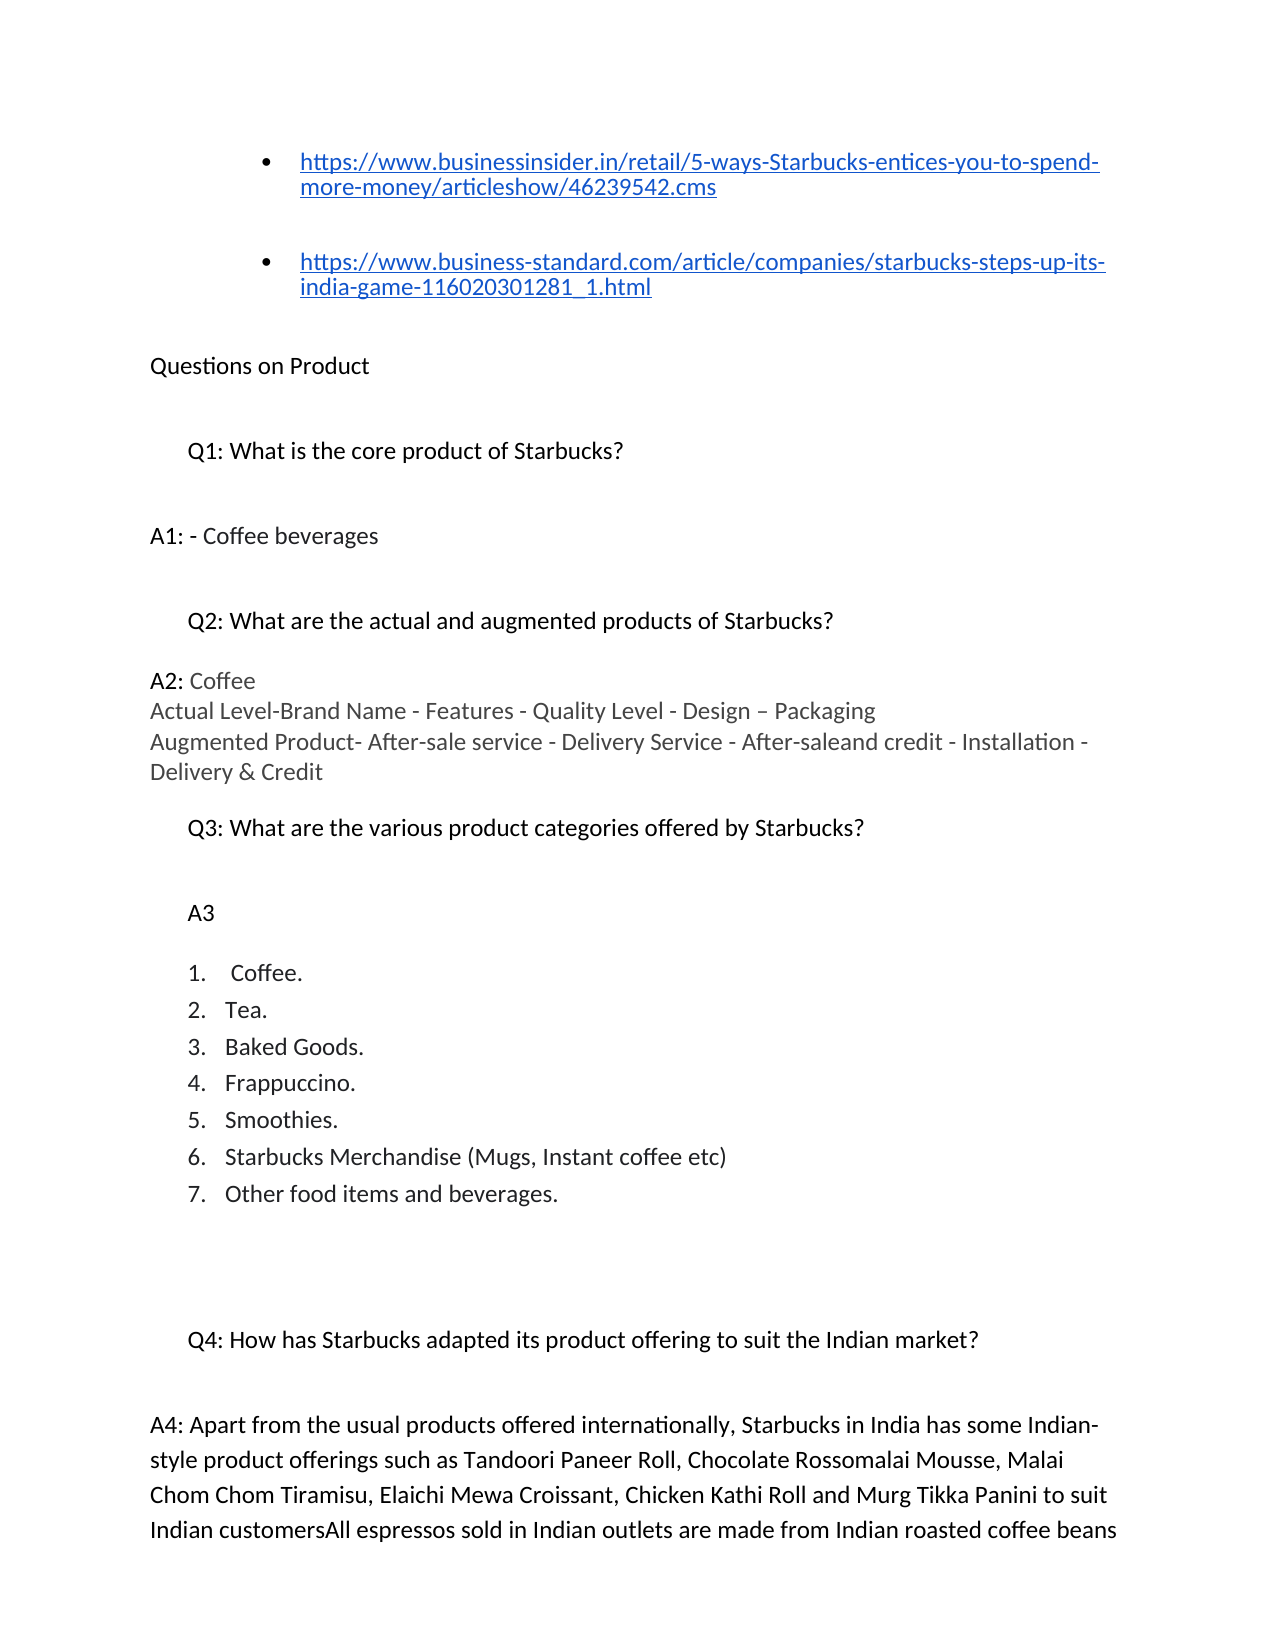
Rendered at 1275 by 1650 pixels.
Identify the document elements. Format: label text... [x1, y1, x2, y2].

text Actual Level-Brand Name - Features - Quality Level - Design – Packaging [150, 696, 1125, 726]
list https://www.business-standard.com/article/companies/starbucks-steps-up-its-india-game-116020301281_1.html [262, 250, 1125, 300]
text Q2: What are the actual and augmented products of Starbucks? [187, 605, 1125, 636]
text Augmented Product- After-sale service - Delivery Service - After-saleand credit - Installation - Delivery & Credit [150, 726, 1125, 787]
text Q4: How has Starbucks adapted its product offering to suit the Indian market? [187, 1324, 1125, 1355]
text Questions on Product [150, 350, 1125, 381]
list Starbucks Merchandise (Mugs, Instant coffee etc) [187, 1141, 1125, 1171]
text Q1: What is the core product of Starbucks? [187, 435, 1125, 466]
text A3 [187, 897, 1125, 928]
text A2: Coffee [150, 665, 1125, 696]
text Q3: What are the various product categories offered by Starbucks? [187, 812, 1125, 843]
list Baked Goods. [187, 1031, 1125, 1061]
text A4: Apart from the usual products offered internationally, Starbucks in India has some Indian-style product offerings such as Tandoori Paneer Roll, Chocolate Rossomalai Mousse, Malai Chom Chom Tiramisu, Elaichi Mewa Croissant, Chicken Kathi Roll and Murg Tikka Panini to suit Indian customersAll espressos sold in Indian outlets are made from Indian roasted coffee beans [150, 1409, 1125, 1545]
list Frappuccino. [187, 1067, 1125, 1098]
list Tea. [187, 994, 1125, 1024]
list https://www.businessinsider.in/retail/5-ways-Starbucks-entices-you-to-spend-more-money/articleshow/46239542.cms [262, 150, 1125, 200]
list Other food items and beverages. [187, 1178, 1125, 1208]
list Coffee. [187, 957, 1125, 988]
list Smoothies. [187, 1104, 1125, 1135]
text A1: - Coffee beverages [150, 520, 1125, 551]
